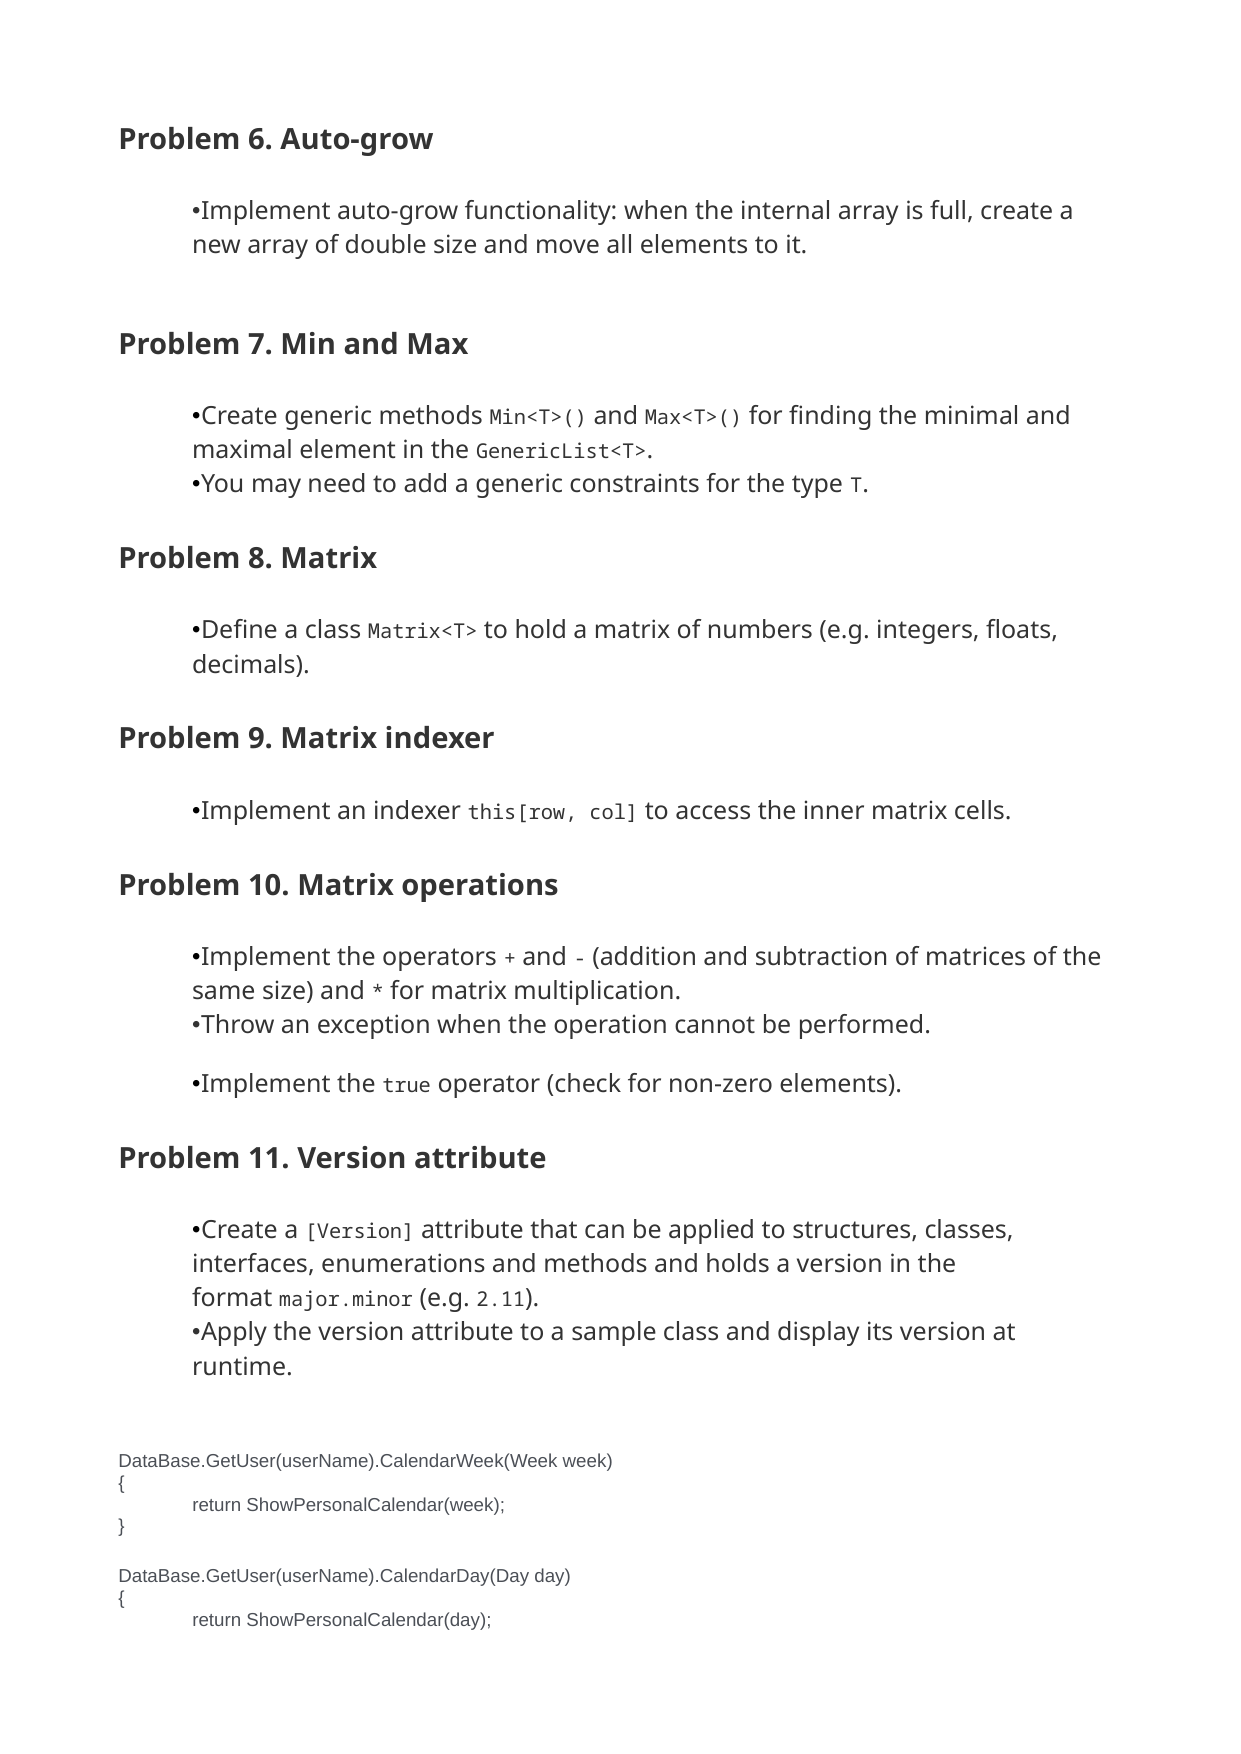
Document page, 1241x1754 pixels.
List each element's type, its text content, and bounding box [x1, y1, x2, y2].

subtitle Problem 8. Matrix [118, 538, 1122, 577]
text DataBase.GetUser(userName).CalendarWeek(Week week) [118, 1450, 1122, 1472]
list Apply the version attribute to a sample class and display its version at runtime. [118, 1314, 1122, 1382]
list Implement an indexer this[row, col] to access the inner matrix cells. [118, 792, 1122, 826]
list Create a [Version] attribute that can be applied to structures, classes, interfaces, enumerations and methods and holds a version in the format major.minor (e.g. 2.11). [118, 1212, 1122, 1314]
text { return ShowPersonalCalendar(week); [118, 1472, 1122, 1515]
list Implement the operators + and - (addition and subtraction of matrices of the same size) and * for matrix multiplication. [118, 938, 1122, 1007]
subtitle Problem 11. Version attribute [118, 1137, 1122, 1177]
list Throw an exception when the operation cannot be performed. [118, 1007, 1122, 1041]
text } [118, 1515, 1122, 1537]
subtitle Problem 9. Matrix indexer [118, 718, 1122, 757]
subtitle Problem 6. Auto-grow [118, 118, 1122, 158]
text { return ShowPersonalCalendar(day); [118, 1587, 1122, 1630]
subtitle Problem 7. Min and Max [118, 323, 1122, 363]
text DataBase.GetUser(userName).CalendarDay(Day day) [118, 1565, 1122, 1587]
list Implement auto-grow functionality: when the internal array is full, create a new array of double size and move all elements to it. [118, 193, 1122, 261]
list Implement the true operator (check for non-zero elements). [118, 1066, 1122, 1100]
subtitle Problem 10. Matrix operations [118, 864, 1122, 904]
list Create generic methods Min<T>() and Max<T>() for finding the minimal and maximal element in the GenericList<T>. [118, 398, 1122, 466]
list You may need to add a generic constraints for the type T. [118, 466, 1122, 500]
list Define a class Matrix<T> to hold a matrix of numbers (e.g. integers, floats, decimals). [118, 612, 1122, 680]
